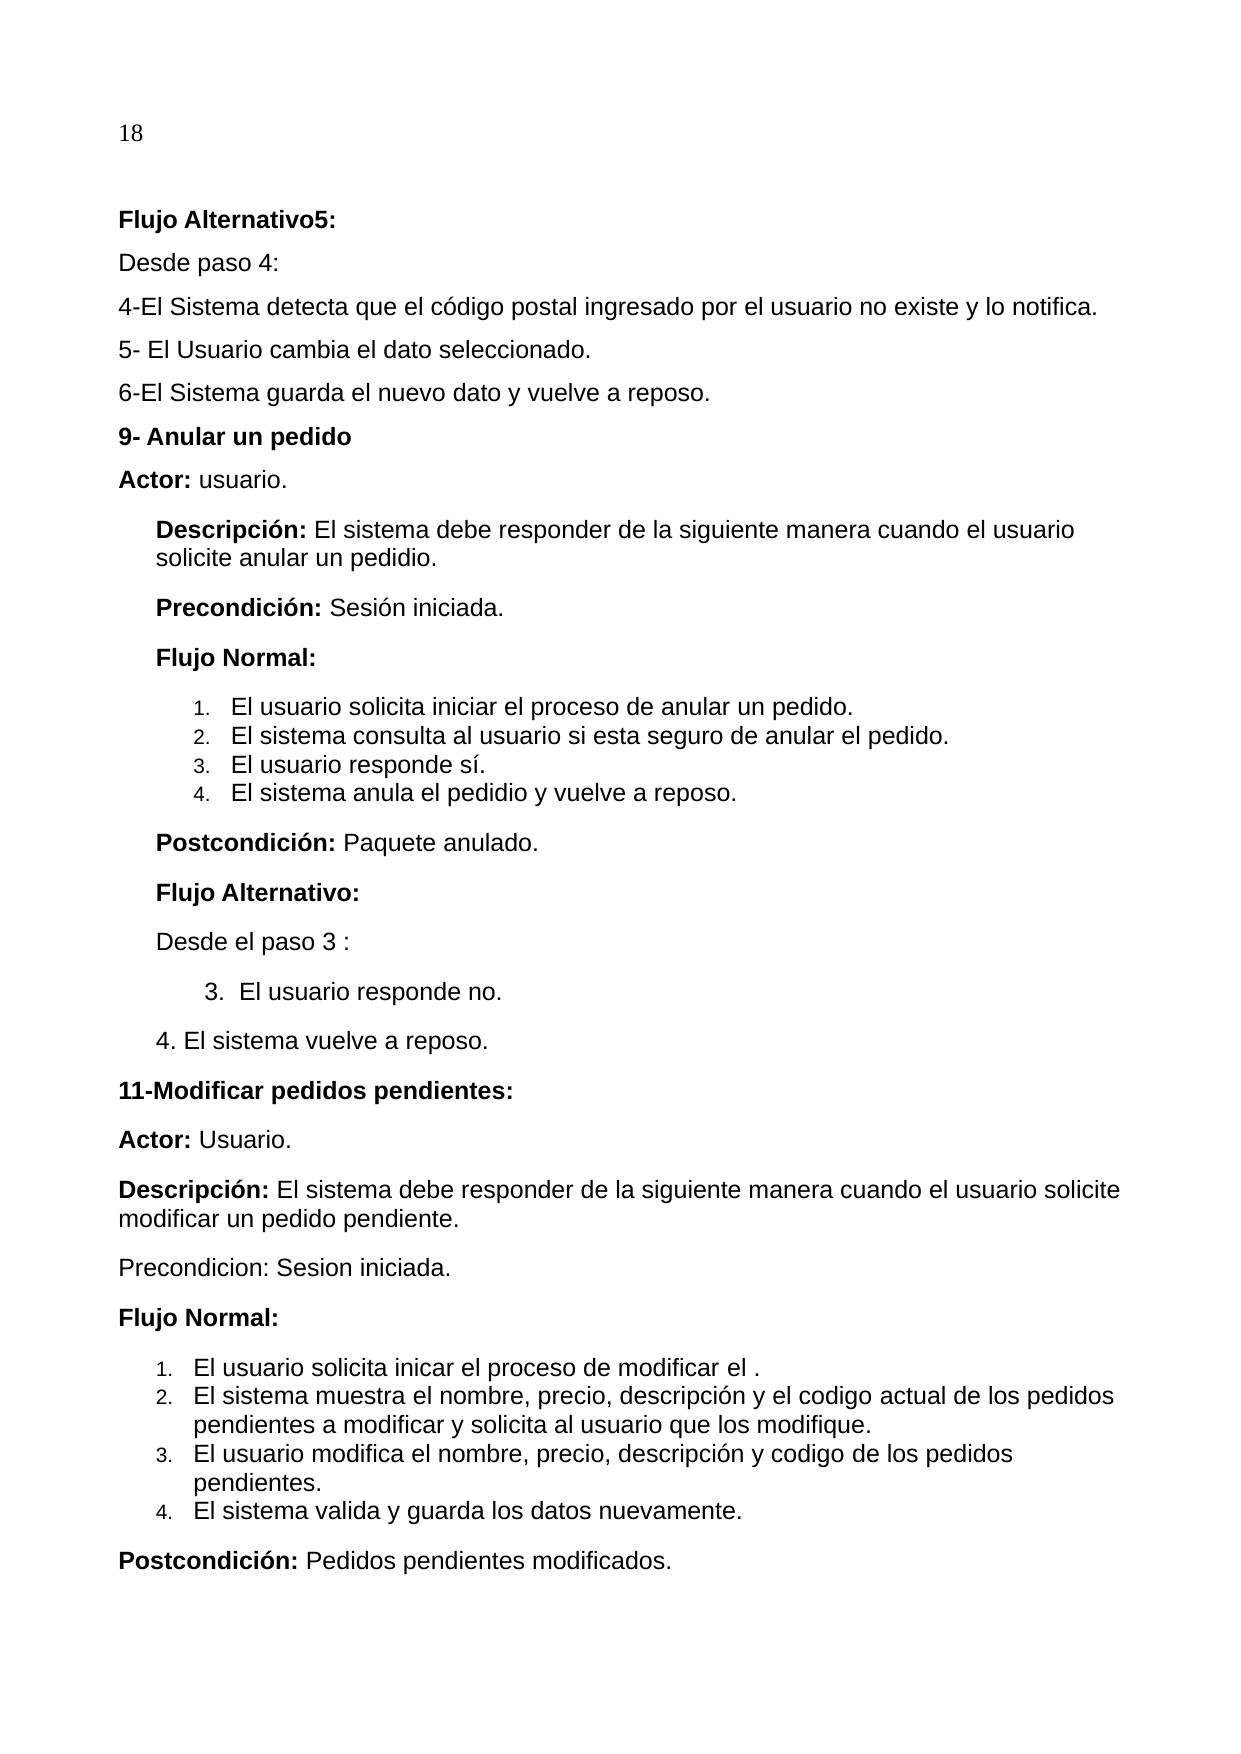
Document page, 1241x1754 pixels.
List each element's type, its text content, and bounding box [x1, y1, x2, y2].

list El usuario responde sí. [193, 750, 1122, 778]
text Desde el paso 3 : [156, 927, 1122, 956]
text Flujo Alternativo: [156, 878, 1122, 906]
text 4. El sistema vuelve a reposo. [156, 1026, 1122, 1055]
text Postcondición: Pedidos pendientes modificados. [118, 1546, 1122, 1575]
text Flujo Alternativo5: [118, 205, 1122, 234]
text 3. El usuario responde no. [156, 977, 1122, 1006]
text 9- Anular un pedido [118, 422, 1122, 451]
list El usuario modifica el nombre, precio, descripción y codigo de los pedidos pendientes. [156, 1439, 1122, 1496]
list El sistema valida y guarda los datos nuevamente. [156, 1496, 1122, 1525]
text 11-Modificar pedidos pendientes: [118, 1076, 1122, 1105]
text Descripción: El sistema debe responder de la siguiente manera cuando el usuario solicite modificar un pedido pendiente. [118, 1175, 1122, 1233]
text Postcondición: Paquete anulado. [156, 828, 1122, 857]
text 6-El Sistema guarda el nuevo dato y vuelve a reposo. [118, 378, 1122, 407]
list El sistema muestra el nombre, precio, descripción y el codigo actual de los pedidos pendientes a modificar y solicita al usuario que los modifique. [156, 1381, 1122, 1439]
text Precondicion: Sesion iniciada. [118, 1253, 1122, 1282]
list El usuario solicita inicar el proceso de modificar el . [156, 1353, 1122, 1381]
list El sistema anula el pedidio y vuelve a reposo. [193, 778, 1122, 807]
text Actor: usuario. [118, 465, 1122, 494]
text 4-El Sistema detecta que el código postal ingresado por el usuario no existe y lo notifica. [118, 292, 1122, 321]
text Flujo Normal: [118, 1303, 1122, 1332]
list El usuario solicita iniciar el proceso de anular un pedido. [193, 692, 1122, 721]
text Desde paso 4: [118, 248, 1122, 277]
list El sistema consulta al usuario si esta seguro de anular el pedido. [193, 721, 1122, 750]
text 5- El Usuario cambia el dato seleccionado. [118, 335, 1122, 364]
text Descripción: El sistema debe responder de la siguiente manera cuando el usuario solicite anular un pedidio. [156, 515, 1122, 572]
text Actor: Usuario. [118, 1126, 1122, 1154]
text Flujo Normal: [156, 643, 1122, 671]
text Precondición: Sesión iniciada. [156, 593, 1122, 622]
